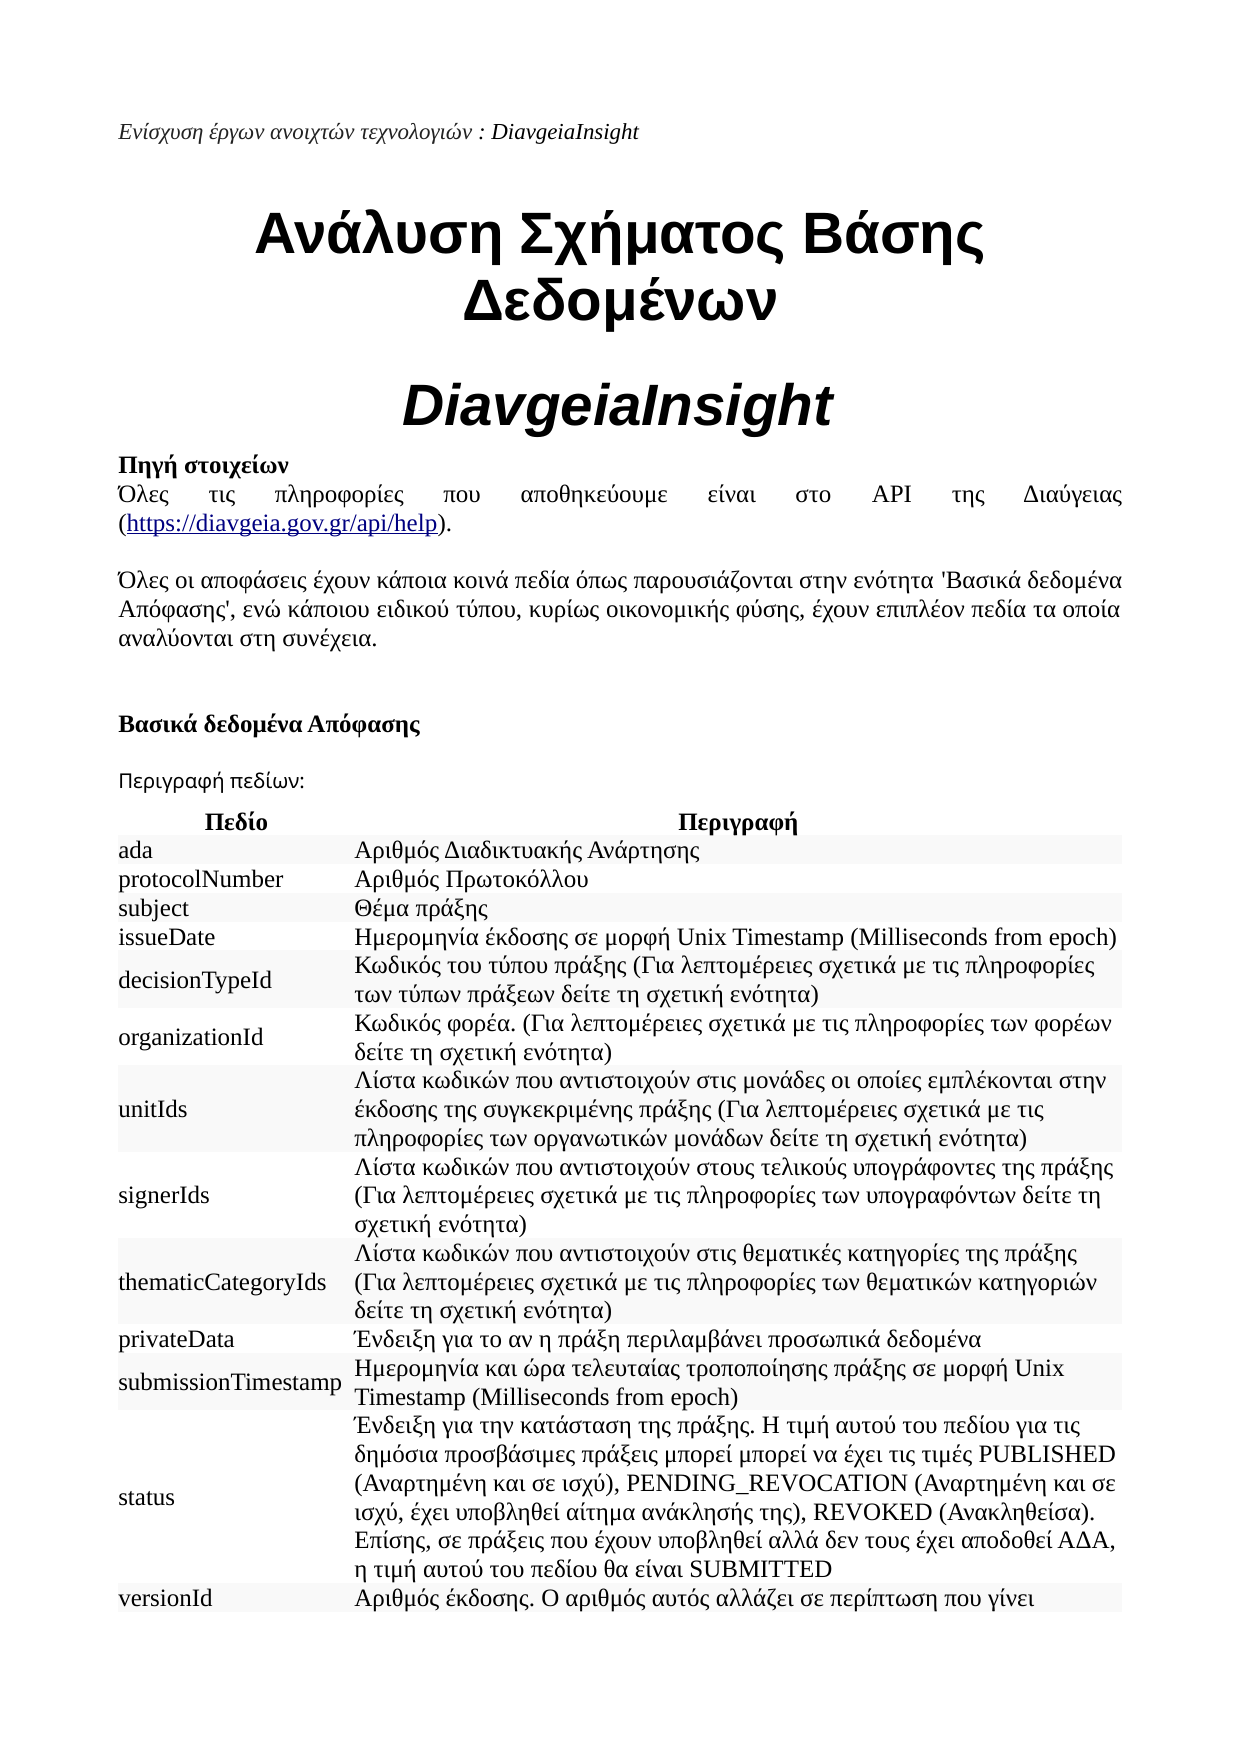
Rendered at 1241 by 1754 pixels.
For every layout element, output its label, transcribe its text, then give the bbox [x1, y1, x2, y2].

table_cell Ένδειξη για το αν η πράξη περιλαμβάνει προσωπικά δεδομένα [354, 1324, 1122, 1353]
table_cell Αριθμός Διαδικτυακής Ανάρτησης [354, 835, 1122, 864]
table_cell Ημερομηνία έκδοσης σε μορφή Unix Timestamp (Milliseconds from epoch) [354, 922, 1122, 950]
table_cell Λίστα κωδικών που αντιστοιχούν στις μονάδες οι οποίες εμπλέκονται στην έκδοσης της συγκεκριμένης πράξης (Για λεπτομέρειες σχετικά με τις πληροφορίες των οργανωτικών μονάδων δείτε τη σχετική ενότητα) [354, 1065, 1122, 1152]
table_cell versionId [118, 1583, 354, 1612]
text Όλες οι αποφάσεις έχουν κάποια κοινά πεδία όπως παρουσιάζονται στην ενότητα 'Βασικά δεδομένα Απόφασης', ενώ κάποιου ειδικού τύπου, κυρίως οικονομικής φύσης, έχουν επιπλέον πεδία τα οποία αναλύονται στη συνέχεια. [118, 565, 1122, 651]
title Ανάλυση Σχήματος Βάσης Δεδομένων [118, 199, 1122, 333]
table_cell thematicCategoryIds [118, 1238, 354, 1324]
text Όλες τις πληροφορίες που αποθηκεύουμε είναι στο API της Διαύγειας (https://diavgeia.gov.gr/api/help). [118, 479, 1122, 536]
table_cell Κωδικός φορέα. (Για λεπτομέρειες σχετικά με τις πληροφορίες των φορέων δείτε τη σχετική ενότητα) [354, 1008, 1122, 1065]
table_cell issueDate [118, 922, 354, 950]
table_cell Κωδικός του τύπου πράξης (Για λεπτομέρειες σχετικά με τις πληροφορίες των τύπων πράξεων δείτε τη σχετική ενότητα) [354, 950, 1122, 1008]
table_cell Αριθμός έκδοσης. Ο αριθμός αυτός αλλάζει σε περίπτωση που γίνει [354, 1583, 1122, 1612]
table_cell Ένδειξη για την κατάσταση της πράξης. Η τιμή αυτού του πεδίου για τις δημόσια προσβάσιμες πράξεις μπορεί μπορεί να έχει τις τιμές PUBLISHED (Αναρτημένη και σε ισχύ), PENDING_REVOCATION (Αναρτημένη και σε ισχύ, έχει υποβληθεί αίτημα ανάκλησής της), REVOKED (Ανακληθείσα). Επίσης, σε πράξεις που έχουν υποβληθεί αλλά δεν τους έχει αποδοθεί ΑΔΑ, η τιμή αυτού του πεδίου θα είναι SUBMITTED [354, 1410, 1122, 1583]
table_cell Αριθμός Πρωτοκόλλου [354, 864, 1122, 893]
table_cell Λίστα κωδικών που αντιστοιχούν στις θεματικές κατηγορίες της πράξης (Για λεπτομέρειες σχετικά με τις πληροφορίες των θεματικών κατηγοριών δείτε τη σχετική ενότητα) [354, 1238, 1122, 1324]
table_header Πεδίο [118, 807, 354, 835]
table_cell protocolNumber [118, 864, 354, 893]
table_header Περιγραφή [354, 807, 1122, 835]
table_cell signerIds [118, 1152, 354, 1238]
table_cell unitIds [118, 1065, 354, 1152]
title DiavgeiaInsight [118, 371, 1122, 438]
text Βασικά δεδομένα Απόφασης [118, 709, 1122, 738]
table_cell status [118, 1410, 354, 1583]
table_cell ada [118, 835, 354, 864]
text Περιγραφή πεδίων: [118, 766, 1122, 794]
table_cell decisionTypeId [118, 950, 354, 1008]
text Πηγή στοιχείων [118, 450, 1122, 479]
table_cell organizationId [118, 1008, 354, 1065]
table_cell subject [118, 893, 354, 922]
table_cell privateData [118, 1324, 354, 1353]
table_cell submissionTimestamp [118, 1353, 354, 1410]
table_cell Ημερομηνία και ώρα τελευταίας τροποποίησης πράξης σε μορφή Unix Timestamp (Milliseconds from epoch) [354, 1353, 1122, 1410]
table_cell Λίστα κωδικών που αντιστοιχούν στους τελικούς υπογράφοντες της πράξης (Για λεπτομέρειες σχετικά με τις πληροφορίες των υπογραφόντων δείτε τη σχετική ενότητα) [354, 1152, 1122, 1238]
table_cell Θέμα πράξης [354, 893, 1122, 922]
